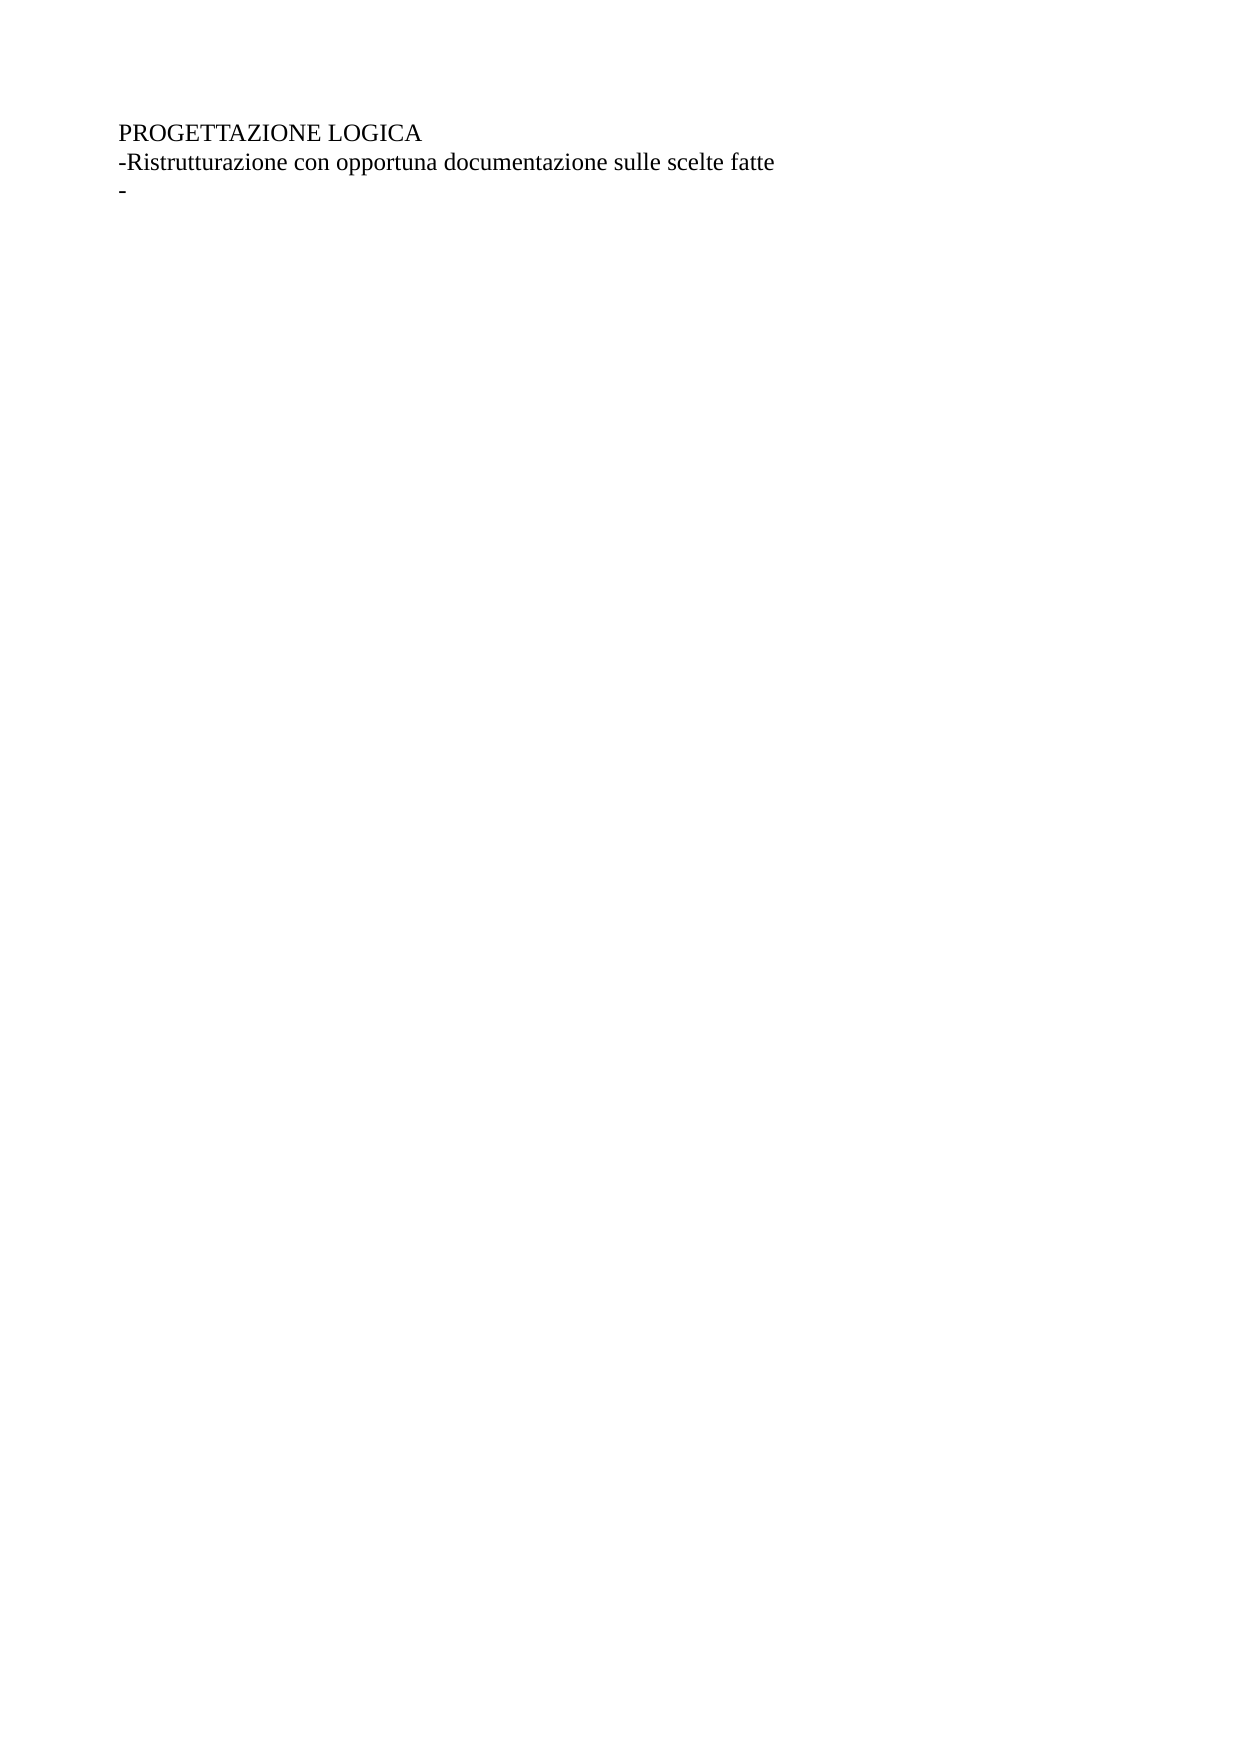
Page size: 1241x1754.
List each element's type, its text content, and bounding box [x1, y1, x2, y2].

text - [118, 176, 1122, 204]
text -Ristrutturazione con opportuna documentazione sulle scelte fatte [118, 147, 1122, 176]
text PROGETTAZIONE LOGICA [118, 118, 1122, 147]
